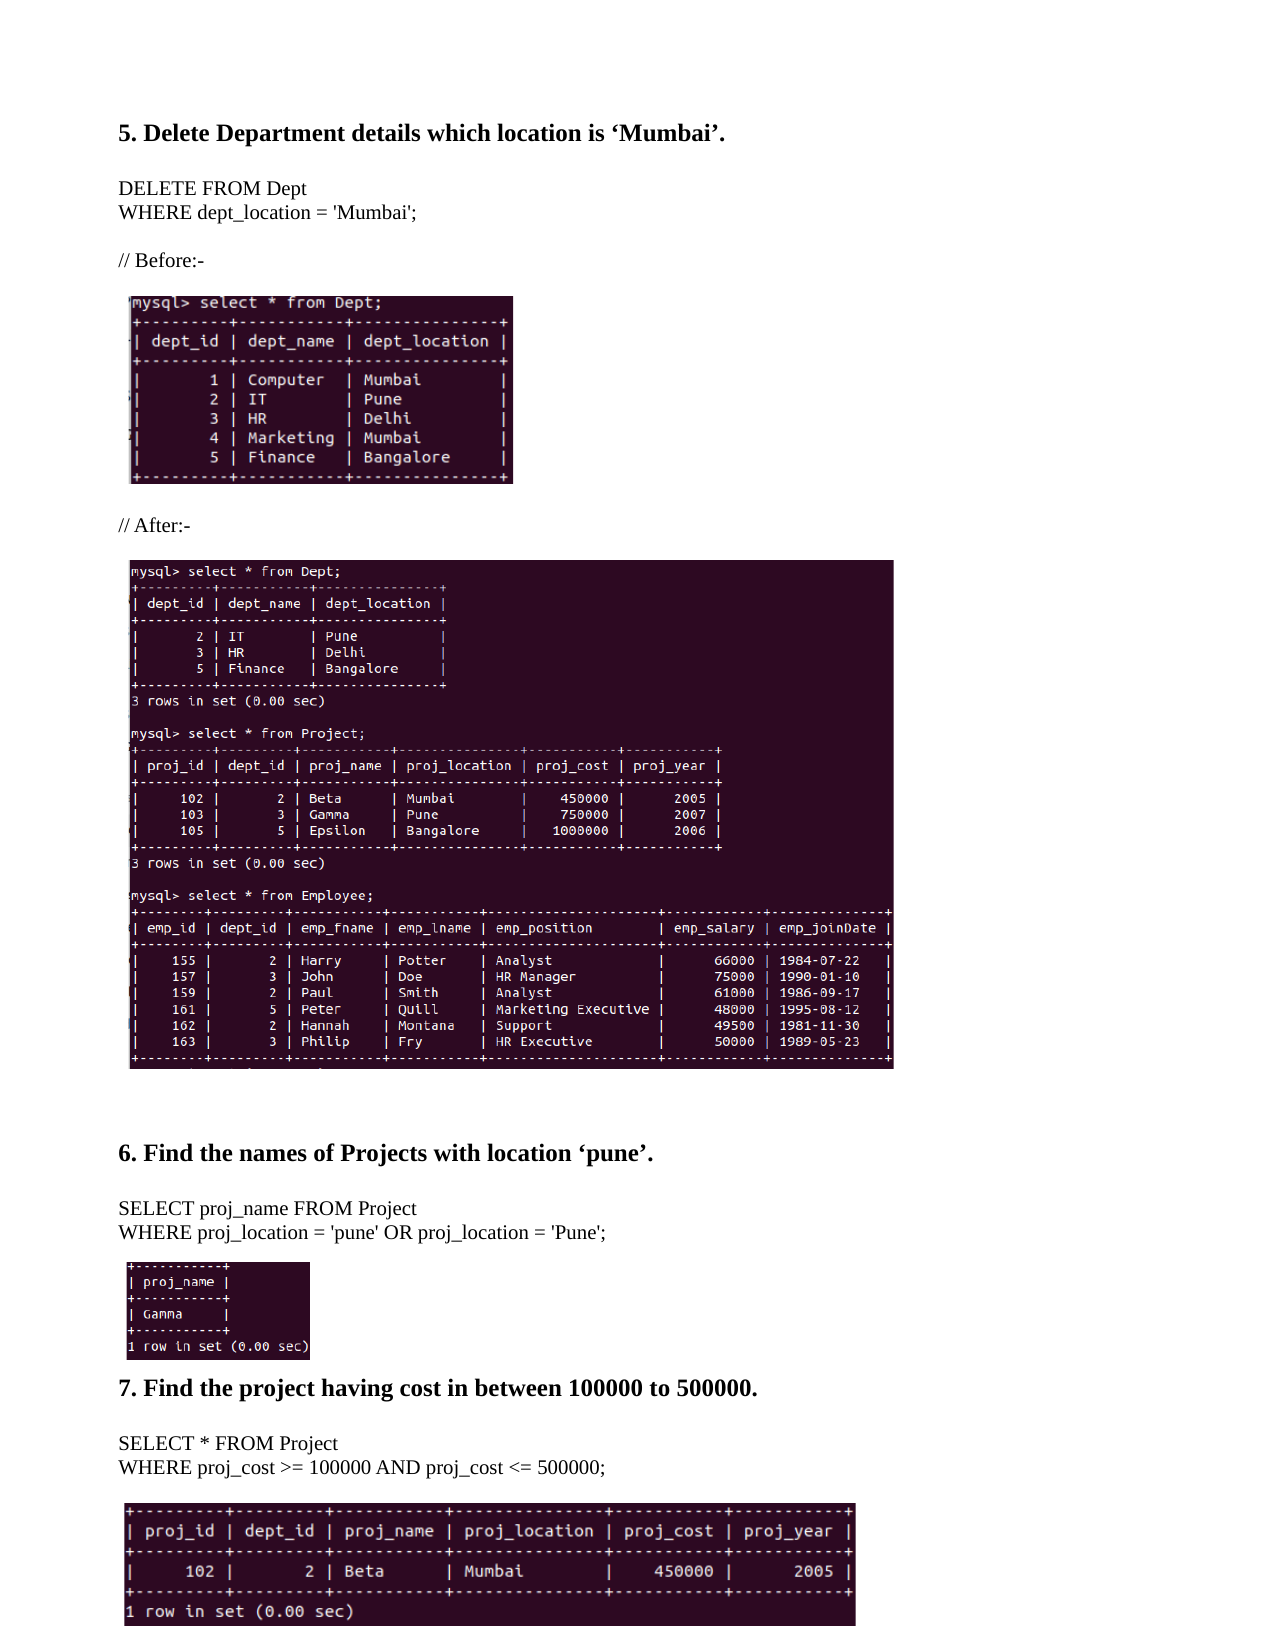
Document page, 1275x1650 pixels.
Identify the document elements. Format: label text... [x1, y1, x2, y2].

text 6. Find the names of Projects with location ‘pune’. [118, 1138, 1157, 1167]
text WHERE proj_location = 'pune' OR proj_location = 'Pune'; [118, 1220, 1157, 1244]
text 5. Delete Department details which location is ‘Mumbai’. [118, 118, 1157, 147]
text WHERE proj_cost >= 100000 AND proj_cost <= 500000; [118, 1455, 1157, 1479]
text // After:- [118, 512, 1157, 537]
text SELECT proj_name FROM Project [118, 1196, 1157, 1220]
picture [128, 560, 894, 1069]
text // Before:- [118, 248, 1157, 272]
text DELETE FROM Dept [118, 176, 1157, 200]
picture [128, 296, 514, 484]
text WHERE dept_location = 'Mumbai'; [118, 200, 1157, 224]
picture [124, 1503, 856, 1626]
text 7. Find the project having cost in between 100000 to 500000. [118, 1373, 1157, 1402]
picture [126, 1262, 310, 1360]
text SELECT * FROM Project [118, 1431, 1157, 1455]
